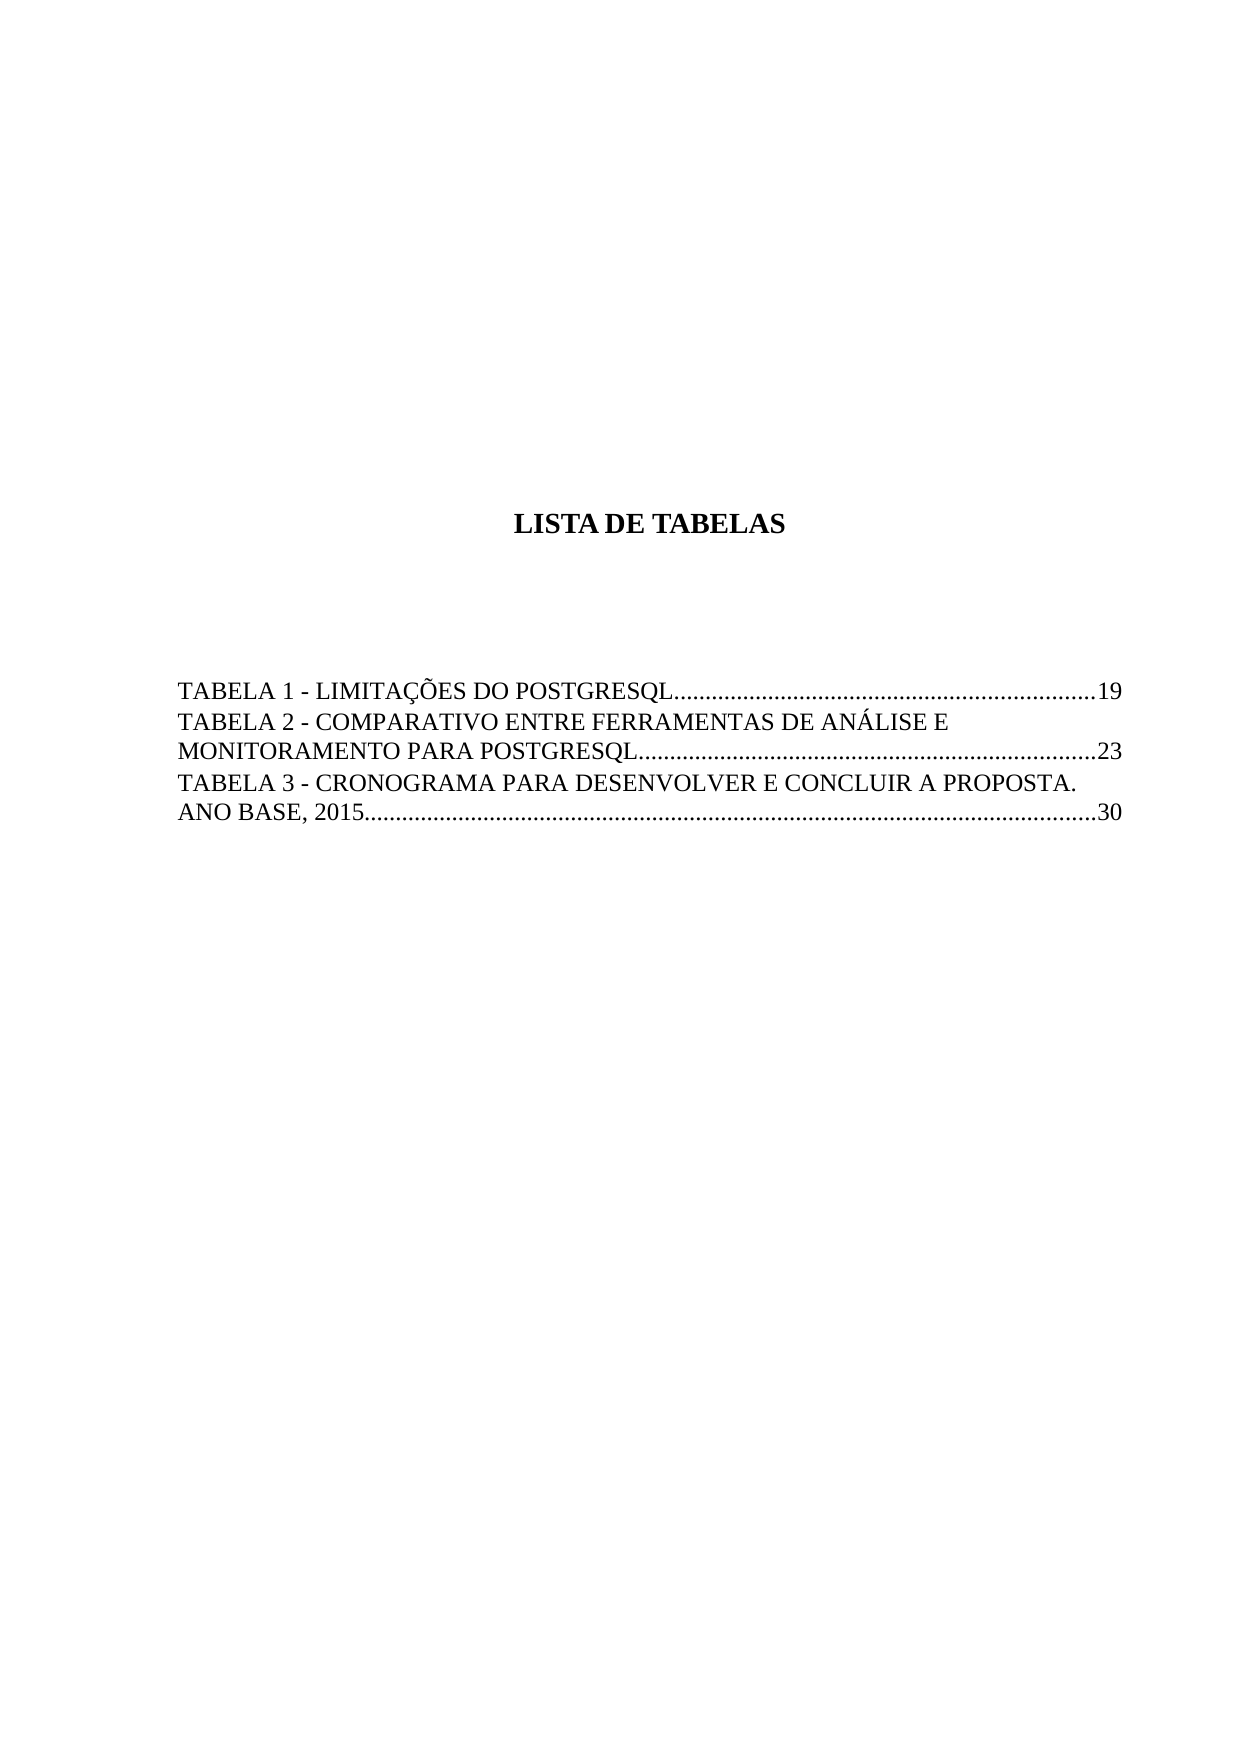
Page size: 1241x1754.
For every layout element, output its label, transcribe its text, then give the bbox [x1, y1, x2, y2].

text Tabela 1 - Limitações do PostgreSQL. 19 [177, 676, 1122, 704]
text Tabela 3 - Cronograma para desenvolver e concluir a proposta. Ano base, 2015 30 [177, 768, 1122, 825]
text Tabela 2 - Comparativo entre ferramentas de análise e monitoramento para PostgreSQL. 23 [177, 707, 1122, 765]
text LISTA DE tabelas [177, 506, 1122, 540]
